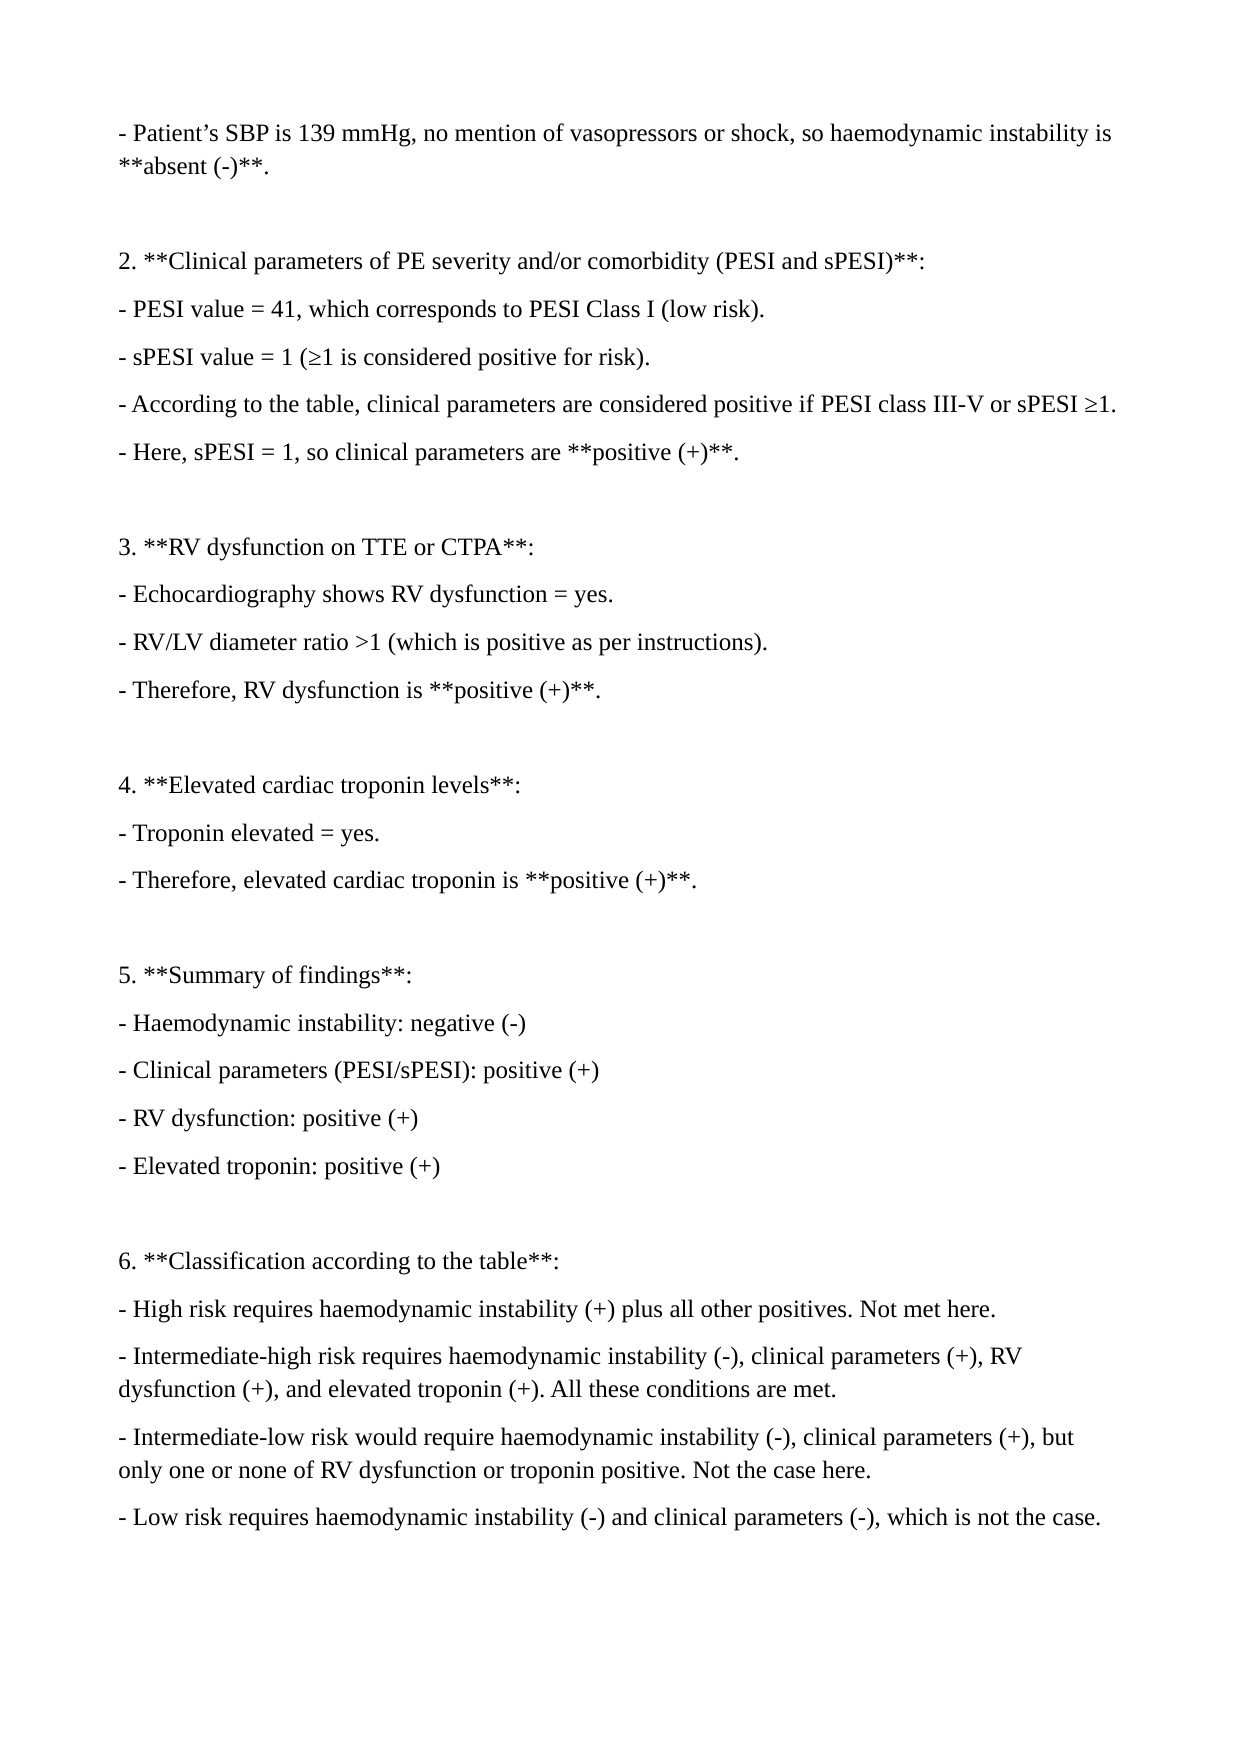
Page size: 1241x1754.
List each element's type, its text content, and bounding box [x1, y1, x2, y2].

text - RV/LV diameter ratio >1 (which is positive as per instructions). [118, 627, 1122, 656]
text - Intermediate-low risk would require haemodynamic instability (-), clinical parameters (+), but only one or none of RV dysfunction or troponin positive. Not the case here. [118, 1422, 1122, 1484]
text - Troponin elevated = yes. [118, 818, 1122, 846]
text 2. **Clinical parameters of PE severity and/or comorbidity (PESI and sPESI)**: [118, 246, 1122, 275]
text - Elevated troponin: positive (+) [118, 1151, 1122, 1179]
text - Echocardiography shows RV dysfunction = yes. [118, 579, 1122, 608]
text - PESI value = 41, which corresponds to PESI Class I (low risk). [118, 294, 1122, 323]
text 5. **Summary of findings**: [118, 960, 1122, 989]
text - sPESI value = 1 (≥1 is considered positive for risk). [118, 342, 1122, 370]
text - RV dysfunction: positive (+) [118, 1103, 1122, 1132]
text - Low risk requires haemodynamic instability (-) and clinical parameters (-), which is not the case. [118, 1502, 1122, 1531]
text - High risk requires haemodynamic instability (+) plus all other positives. Not met here. [118, 1294, 1122, 1322]
text 4. **Elevated cardiac troponin levels**: [118, 770, 1122, 799]
text 6. **Classification according to the table**: [118, 1246, 1122, 1275]
text - Intermediate-high risk requires haemodynamic instability (-), clinical parameters (+), RV dysfunction (+), and elevated troponin (+). All these conditions are met. [118, 1341, 1122, 1403]
text - Therefore, elevated cardiac troponin is **positive (+)**. [118, 865, 1122, 894]
text - Therefore, RV dysfunction is **positive (+)**. [118, 675, 1122, 703]
text - Clinical parameters (PESI/sPESI): positive (+) [118, 1056, 1122, 1084]
text - Patient’s SBP is 139 mmHg, no mention of vasopressors or shock, so haemodynamic instability is **absent (-)**. [118, 118, 1122, 180]
text - Here, sPESI = 1, so clinical parameters are **positive (+)**. [118, 437, 1122, 466]
text 3. **RV dysfunction on TTE or CTPA**: [118, 532, 1122, 561]
text - According to the table, clinical parameters are considered positive if PESI class III-V or sPESI ≥1. [118, 389, 1122, 418]
text - Haemodynamic instability: negative (-) [118, 1008, 1122, 1037]
